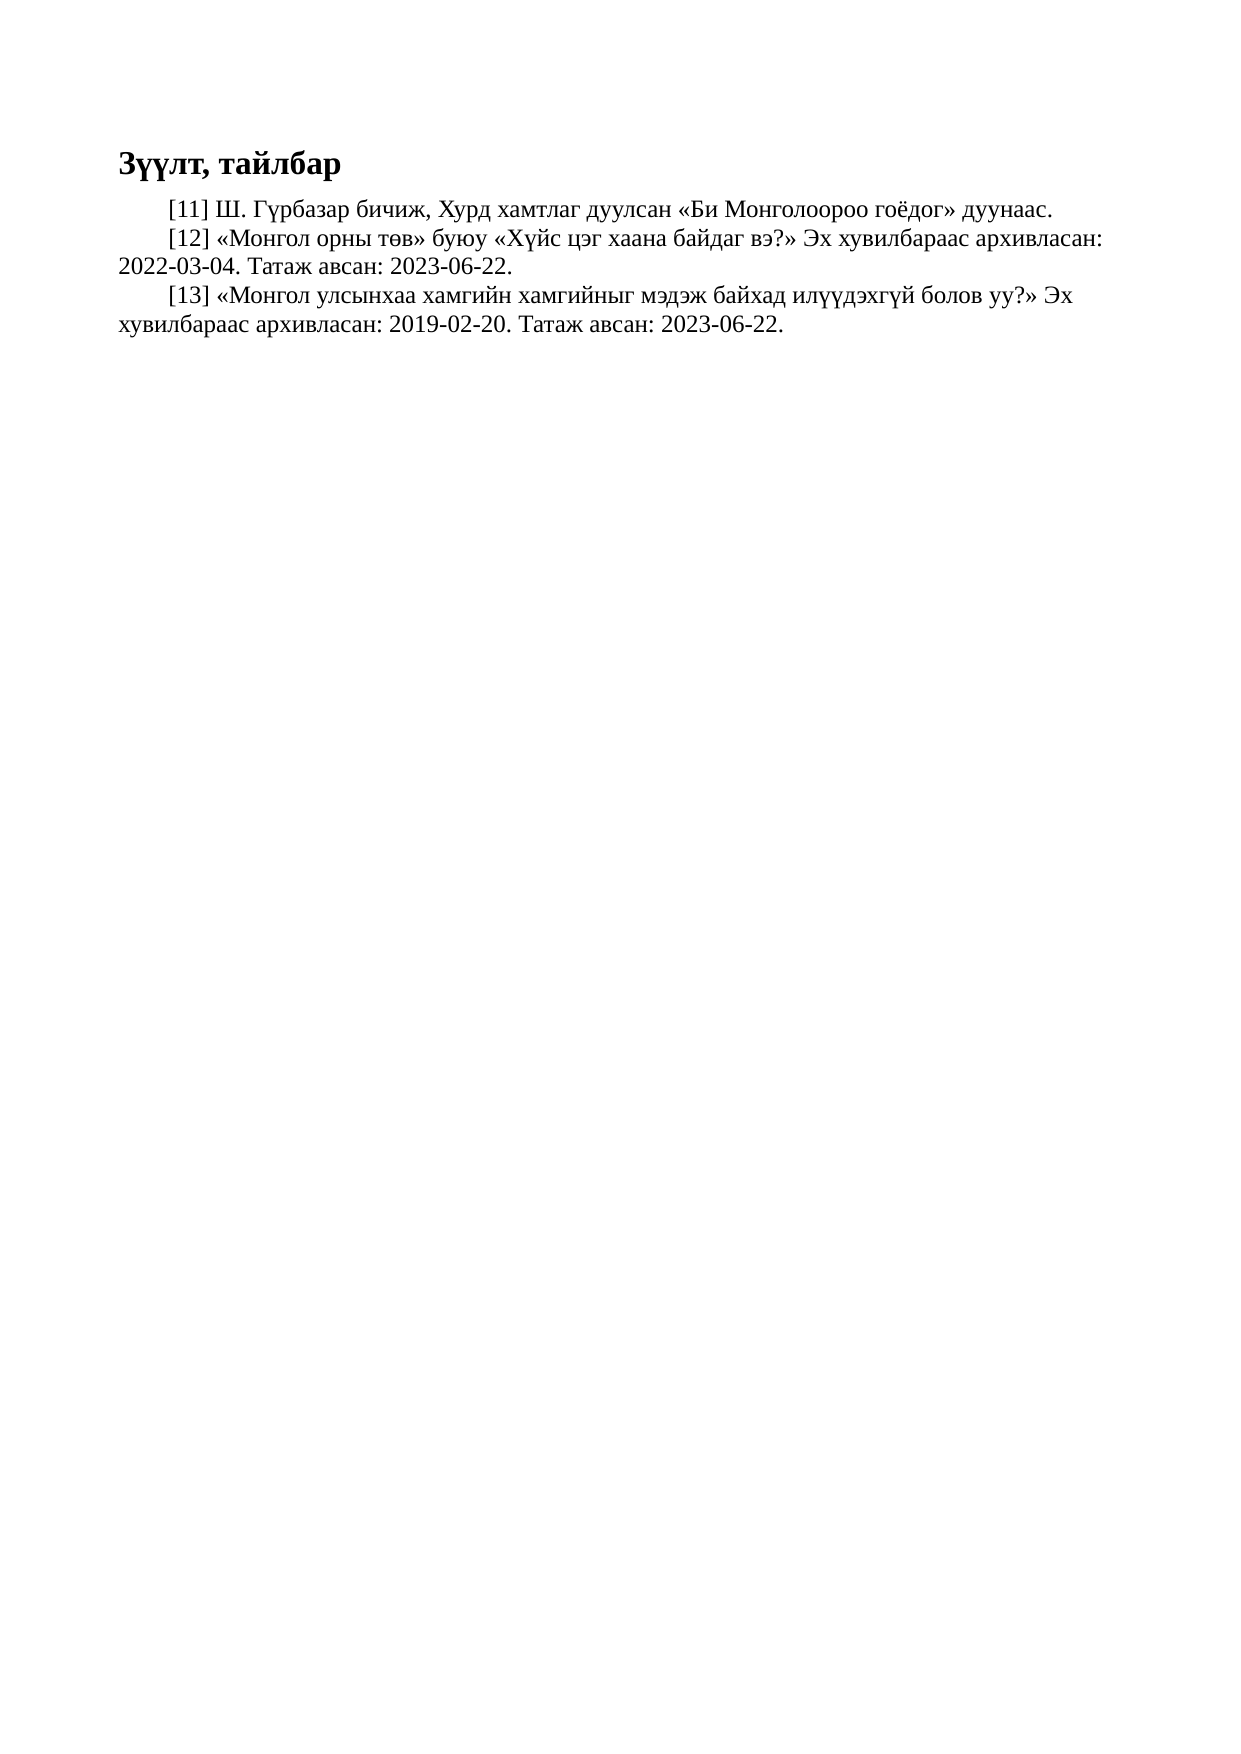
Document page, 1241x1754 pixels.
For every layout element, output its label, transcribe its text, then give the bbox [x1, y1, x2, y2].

text [13] «Монгол улсынхаа хамгийн хамгийныг мэдэж байхад илүүдэхгүй болов уу?» Эх хувилбараас архивласан: 2019-02-20. Татаж авсан: 2023-06-22. [118, 280, 1122, 338]
subtitle Зүүлт, тайлбар [118, 143, 1122, 181]
text [11] Ш. Гүрбазар бичиж, Хурд хамтлаг дуулсан «Би Монголоороо гоёдог» дуунаас. [118, 194, 1122, 223]
text [12] «Монгол орны төв» буюу «Хүйс цэг хаана байдаг вэ?» Эх хувилбараас архивласан: 2022-03-04. Татаж авсан: 2023-06-22. [118, 223, 1122, 280]
